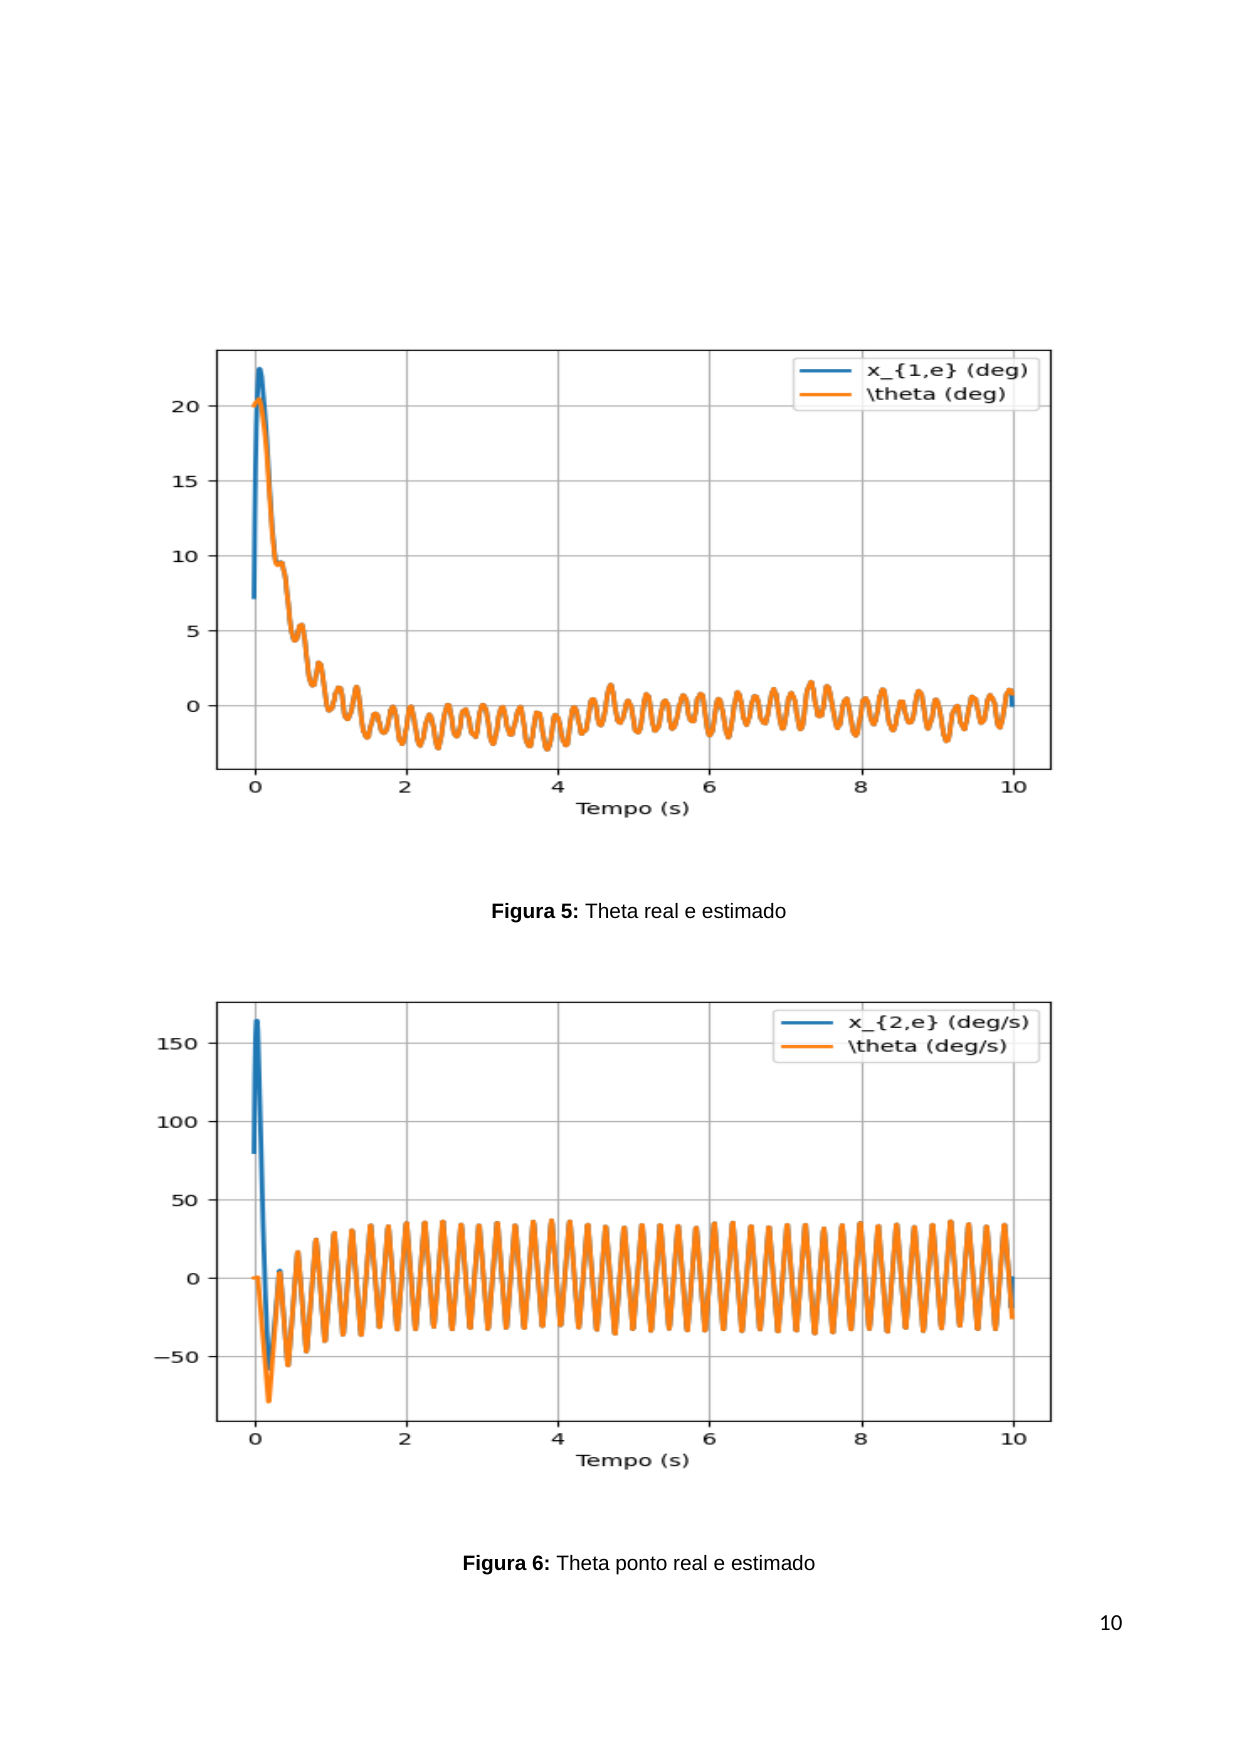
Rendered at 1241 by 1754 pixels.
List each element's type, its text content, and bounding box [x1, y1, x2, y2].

text Figura 5: Theta real e estimado [118, 899, 1122, 923]
text Figura 6: Theta ponto real e estimado [118, 1551, 1122, 1575]
picture [82, 284, 1158, 829]
picture [82, 936, 1158, 1481]
